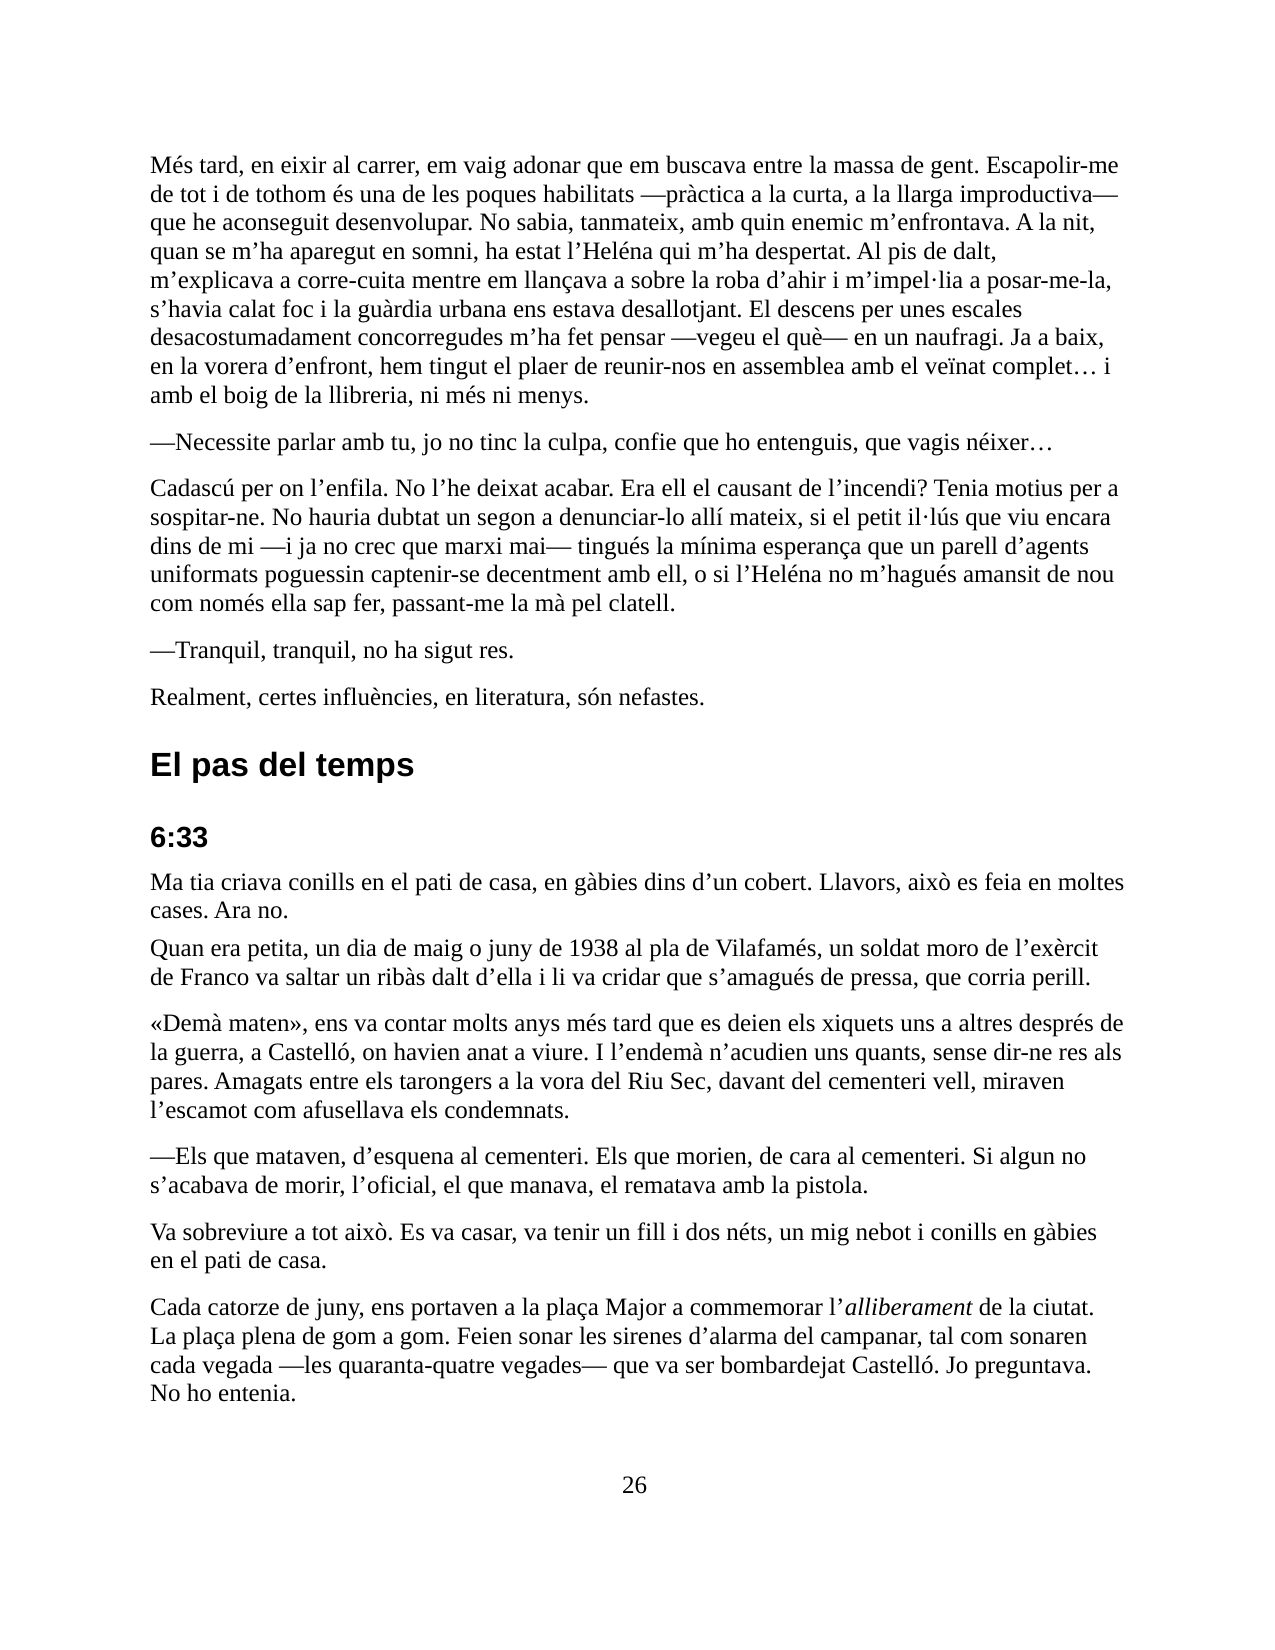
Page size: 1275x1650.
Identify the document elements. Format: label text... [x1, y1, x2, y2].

text Més tard, en eixir al carrer, em vaig adonar que em buscava entre la massa de gent. Escapolir-me de tot i de tothom és una de les poques habilitats —pràctica a la curta, a la llarga improductiva— que he aconseguit desenvolupar. No sabia, tanmateix, amb quin enemic m’enfrontava. A la nit, quan se m’ha aparegut en somni, ha estat l’Heléna qui m’ha despertat. Al pis de dalt, m’explicava a corre-cuita mentre em llançava a sobre la roba d’ahir i m’impel·lia a posar-me-la, s’havia calat foc i la guàrdia urbana ens estava desallotjant. El descens per unes escales desacostumadament concorregudes m’ha fet pensar —vegeu el què— en un naufragi. Ja a baix, en la vorera d’enfront, hem tingut el plaer de reunir-nos en assemblea amb el veïnat complet… i amb el boig de la llibreria, ni més ni menys. [150, 150, 1125, 409]
text Quan era petita, un dia de maig o juny de 1938 al pla de Vilafamés, un soldat moro de l’exèrcit de Franco va saltar un ribàs dalt d’ella i li va cridar que s’amagués de pressa, que corria perill. [150, 933, 1125, 991]
text Cadascú per on l’enfila. No l’he deixat acabar. Era ell el causant de l’incendi? Tenia motius per a sospitar-ne. No hauria dubtat un segon a denunciar-lo allí mateix, si el petit il·lús que viu encara dins de mi —i ja no crec que marxi mai— tingués la mínima esperança que un parell d’agents uniformats poguessin captenir-se decentment amb ell, o si l’Heléna no m’hagués amansit de nou com només ella sap fer, passant-me la mà pel clatell. [150, 473, 1125, 617]
subtitle 6:33 [150, 821, 1125, 854]
text —Tranquil, tranquil, no ha sigut res. [150, 635, 1125, 664]
text Realment, certes influències, en literatura, són nefastes. [150, 682, 1125, 710]
text Ma tia criava conills en el pati de casa, en gàbies dins d’un cobert. Llavors, això es feia en moltes cases. Ara no. [150, 867, 1125, 924]
text «Demà maten», ens va contar molts anys més tard que es deien els xiquets uns a altres després de la guerra, a Castelló, on havien anat a viure. I l’endemà n’acudien uns quants, sense dir-ne res als pares. Amagats entre els tarongers a la vora del Riu Sec, davant del cementeri vell, miraven l’escamot com afusellava els condemnats. [150, 1008, 1125, 1123]
text —Necessite parlar amb tu, jo no tinc la culpa, confie que ho entenguis, que vagis néixer… [150, 427, 1125, 455]
subtitle El pas del temps [150, 744, 1125, 783]
text —Els que mataven, d’esquena al cementeri. Els que morien, de cara al cementeri. Si algun no s’acabava de morir, l’oficial, el que manava, el rematava amb la pistola. [150, 1141, 1125, 1199]
text Va sobreviure a tot això. Es va casar, va tenir un fill i dos néts, un mig nebot i conills en gàbies en el pati de casa. [150, 1217, 1125, 1274]
text Cada catorze de juny, ens portaven a la plaça Major a commemorar l’alliberament de la ciutat. La plaça plena de gom a gom. Feien sonar les sirenes d’alarma del campanar, tal com sonaren cada vegada —les quaranta-quatre vegades— que va ser bombardejat Castelló. Jo preguntava. No ho entenia. [150, 1292, 1125, 1407]
